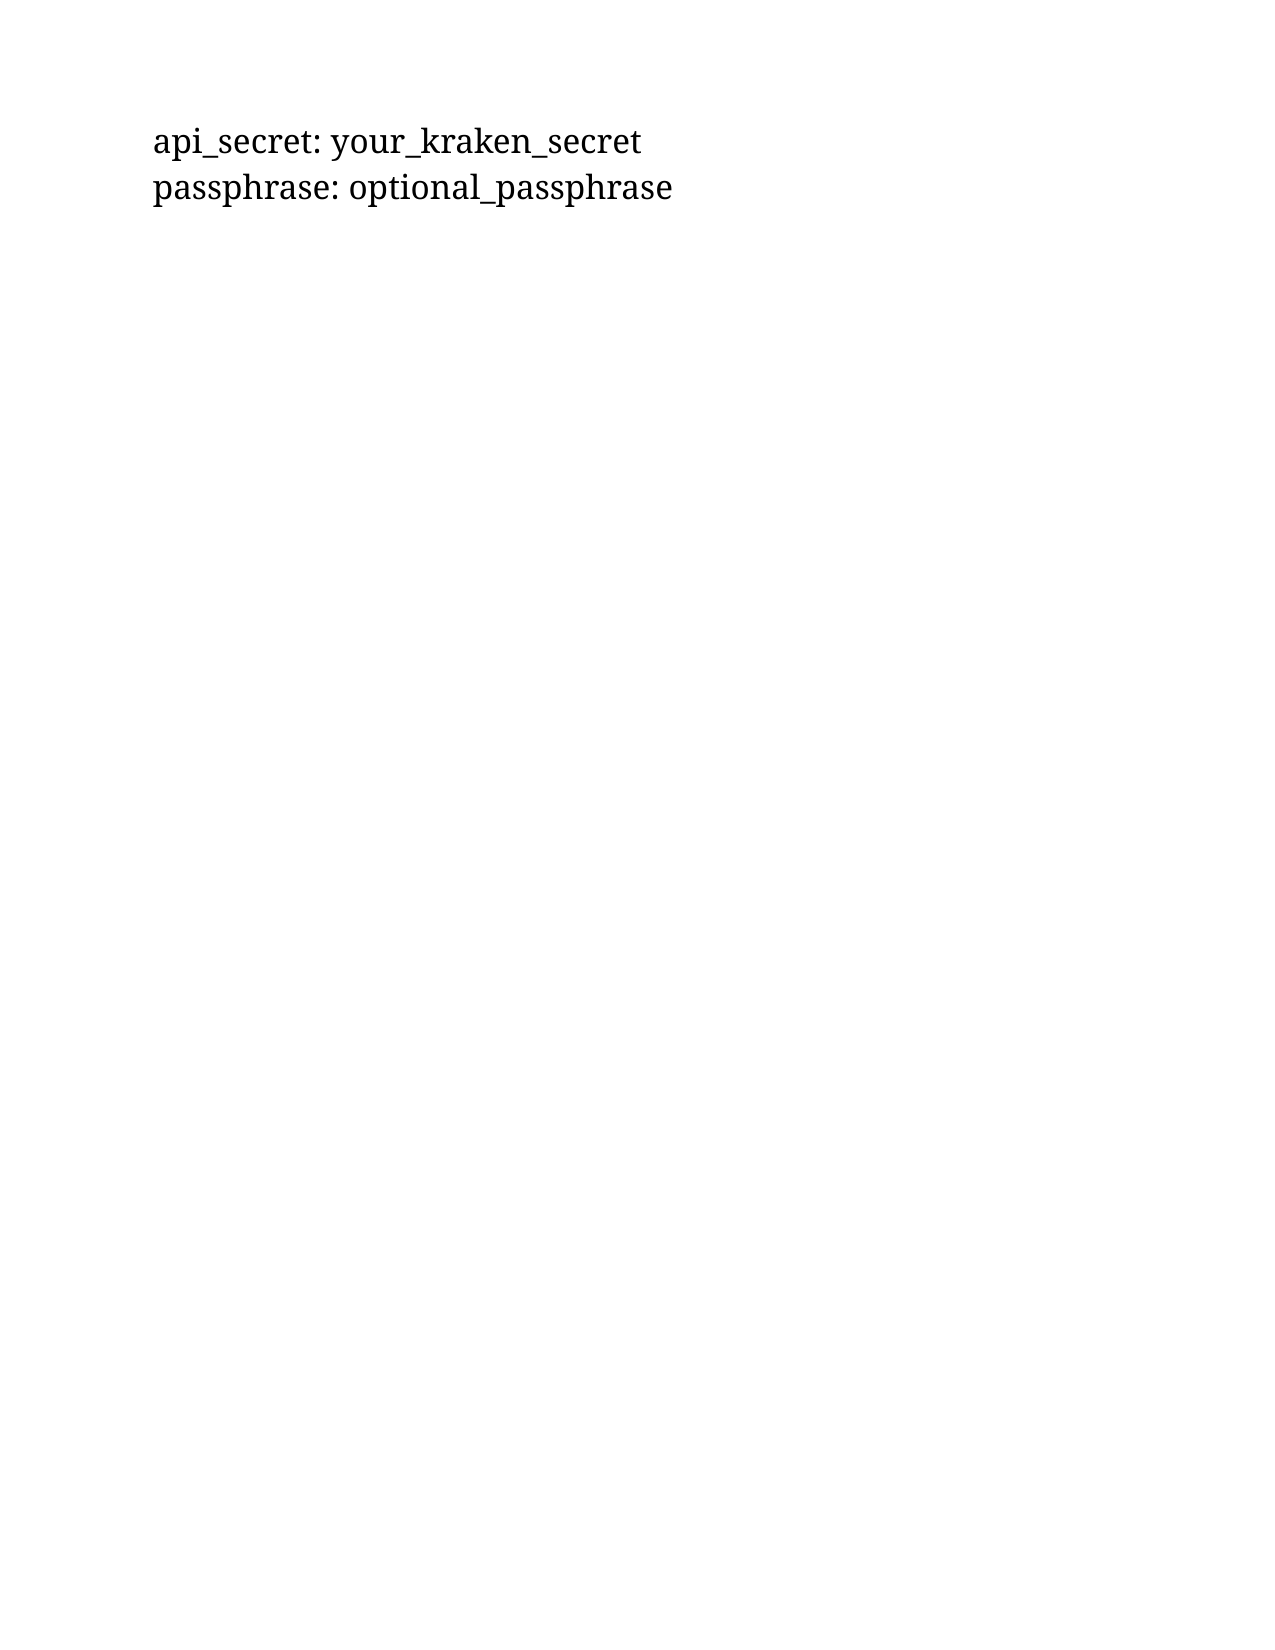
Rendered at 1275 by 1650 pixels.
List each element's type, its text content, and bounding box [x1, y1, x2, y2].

text api_secret: your_kraken_secret [118, 118, 1157, 163]
text passphrase: optional_passphrase [118, 163, 1157, 209]
